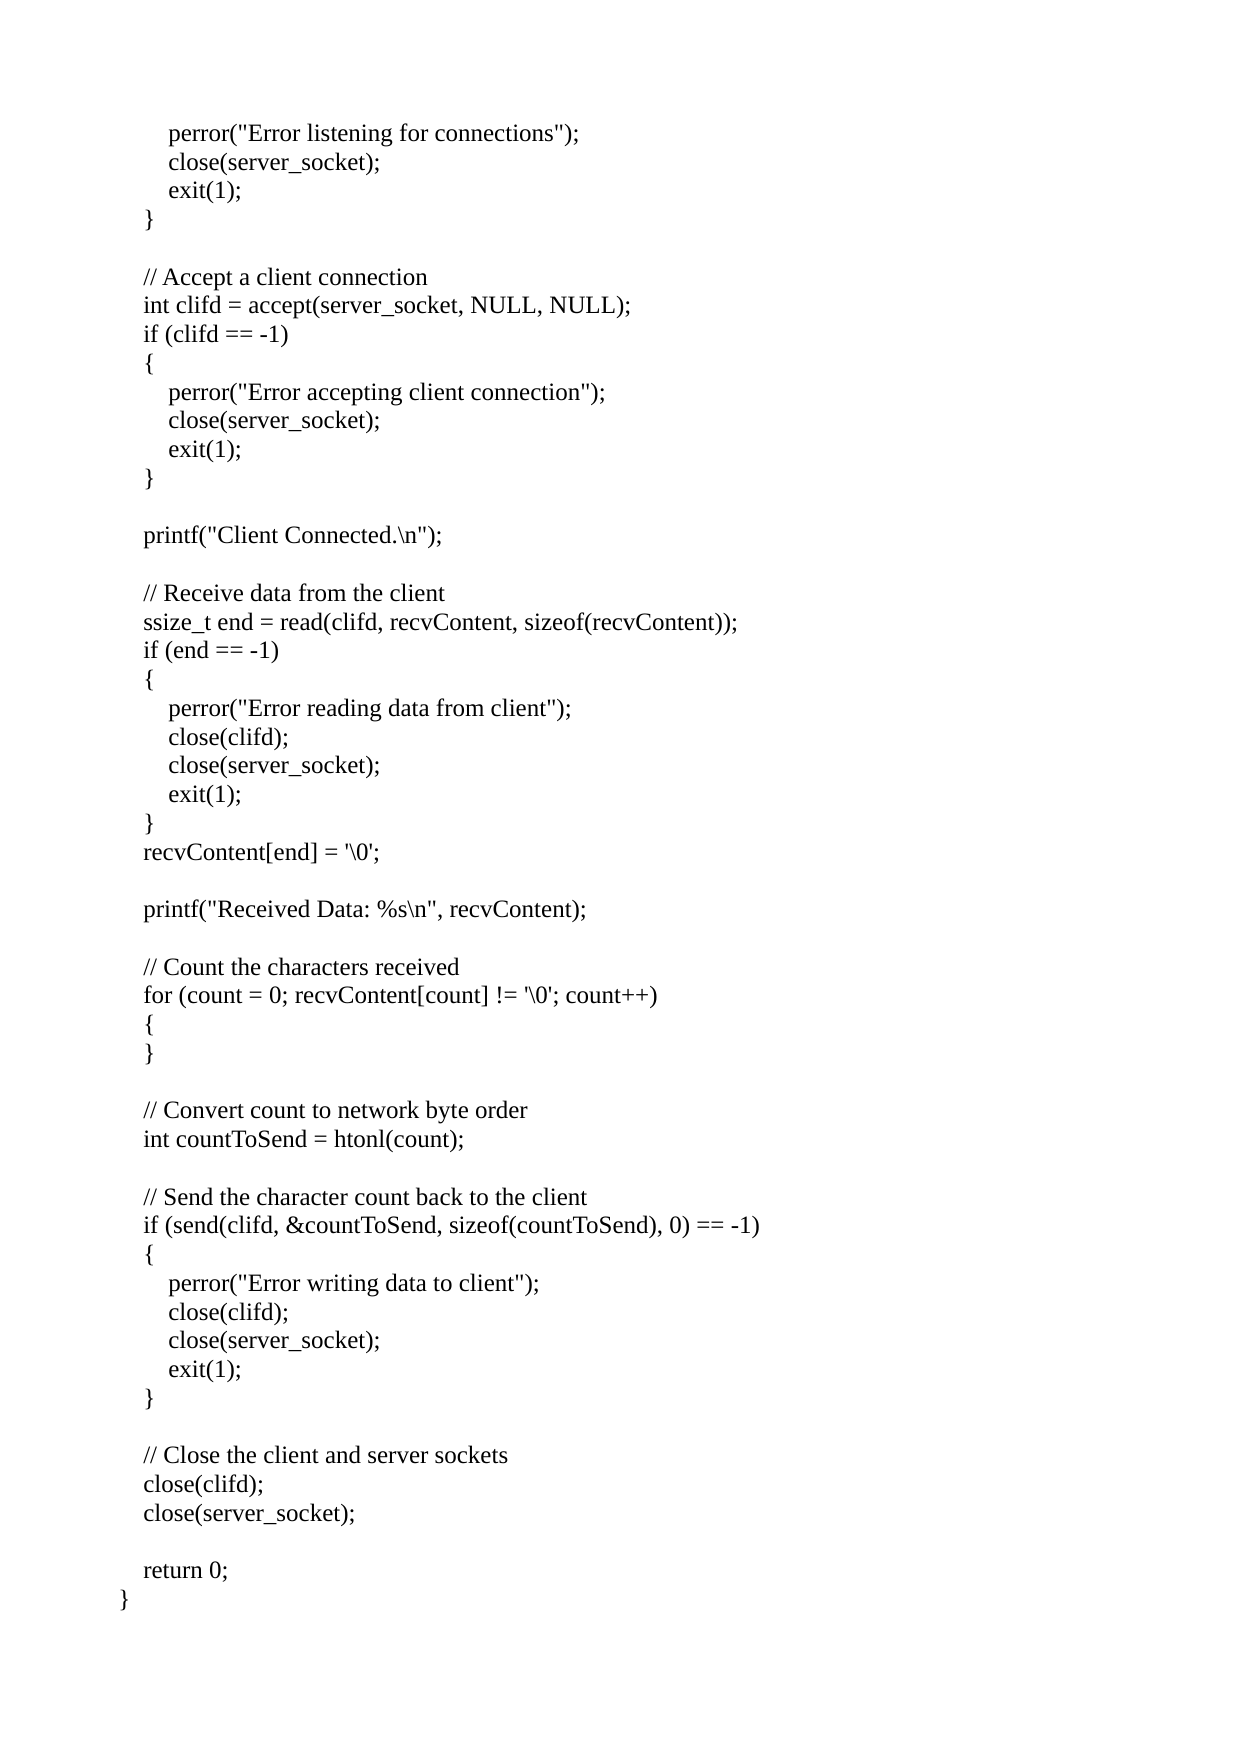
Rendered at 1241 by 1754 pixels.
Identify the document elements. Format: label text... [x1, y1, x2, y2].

text } [118, 808, 1122, 837]
text } [118, 1383, 1122, 1412]
text close(clifd); [118, 1297, 1122, 1326]
text int clifd = accept(server_socket, NULL, NULL); [118, 291, 1122, 319]
text { [118, 348, 1122, 377]
text } [118, 463, 1122, 492]
text perror("Error accepting client connection"); [118, 377, 1122, 406]
text for (count = 0; recvContent[count] != '\0'; count++) [118, 981, 1122, 1009]
text { [118, 664, 1122, 693]
text printf("Client Connected.\n"); [118, 521, 1122, 549]
text close(server_socket); [118, 406, 1122, 434]
text close(clifd); [118, 1469, 1122, 1498]
text exit(1); [118, 434, 1122, 463]
text // Count the characters received [118, 952, 1122, 981]
text perror("Error writing data to client"); [118, 1268, 1122, 1297]
text } [118, 1584, 1122, 1613]
text int countToSend = htonl(count); [118, 1124, 1122, 1153]
text close(server_socket); [118, 1326, 1122, 1354]
text perror("Error listening for connections"); [118, 118, 1122, 147]
text ssize_t end = read(clifd, recvContent, sizeof(recvContent)); [118, 607, 1122, 636]
text { [118, 1009, 1122, 1038]
text return 0; [118, 1556, 1122, 1584]
text exit(1); [118, 1354, 1122, 1383]
text } [118, 1038, 1122, 1067]
text exit(1); [118, 176, 1122, 204]
text perror("Error reading data from client"); [118, 693, 1122, 722]
text // Convert count to network byte order [118, 1096, 1122, 1124]
text close(server_socket); [118, 751, 1122, 779]
text printf("Received Data: %s\n", recvContent); [118, 894, 1122, 923]
text // Close the client and server sockets [118, 1441, 1122, 1469]
text { [118, 1239, 1122, 1268]
text if (send(clifd, &countToSend, sizeof(countToSend), 0) == -1) [118, 1211, 1122, 1239]
text recvContent[end] = '\0'; [118, 837, 1122, 866]
text if (end == -1) [118, 636, 1122, 664]
text exit(1); [118, 779, 1122, 808]
text // Receive data from the client [118, 578, 1122, 607]
text close(clifd); [118, 722, 1122, 751]
text if (clifd == -1) [118, 319, 1122, 348]
text // Send the character count back to the client [118, 1182, 1122, 1211]
text close(server_socket); [118, 147, 1122, 176]
text // Accept a client connection [118, 262, 1122, 291]
text close(server_socket); [118, 1498, 1122, 1527]
text } [118, 204, 1122, 233]
